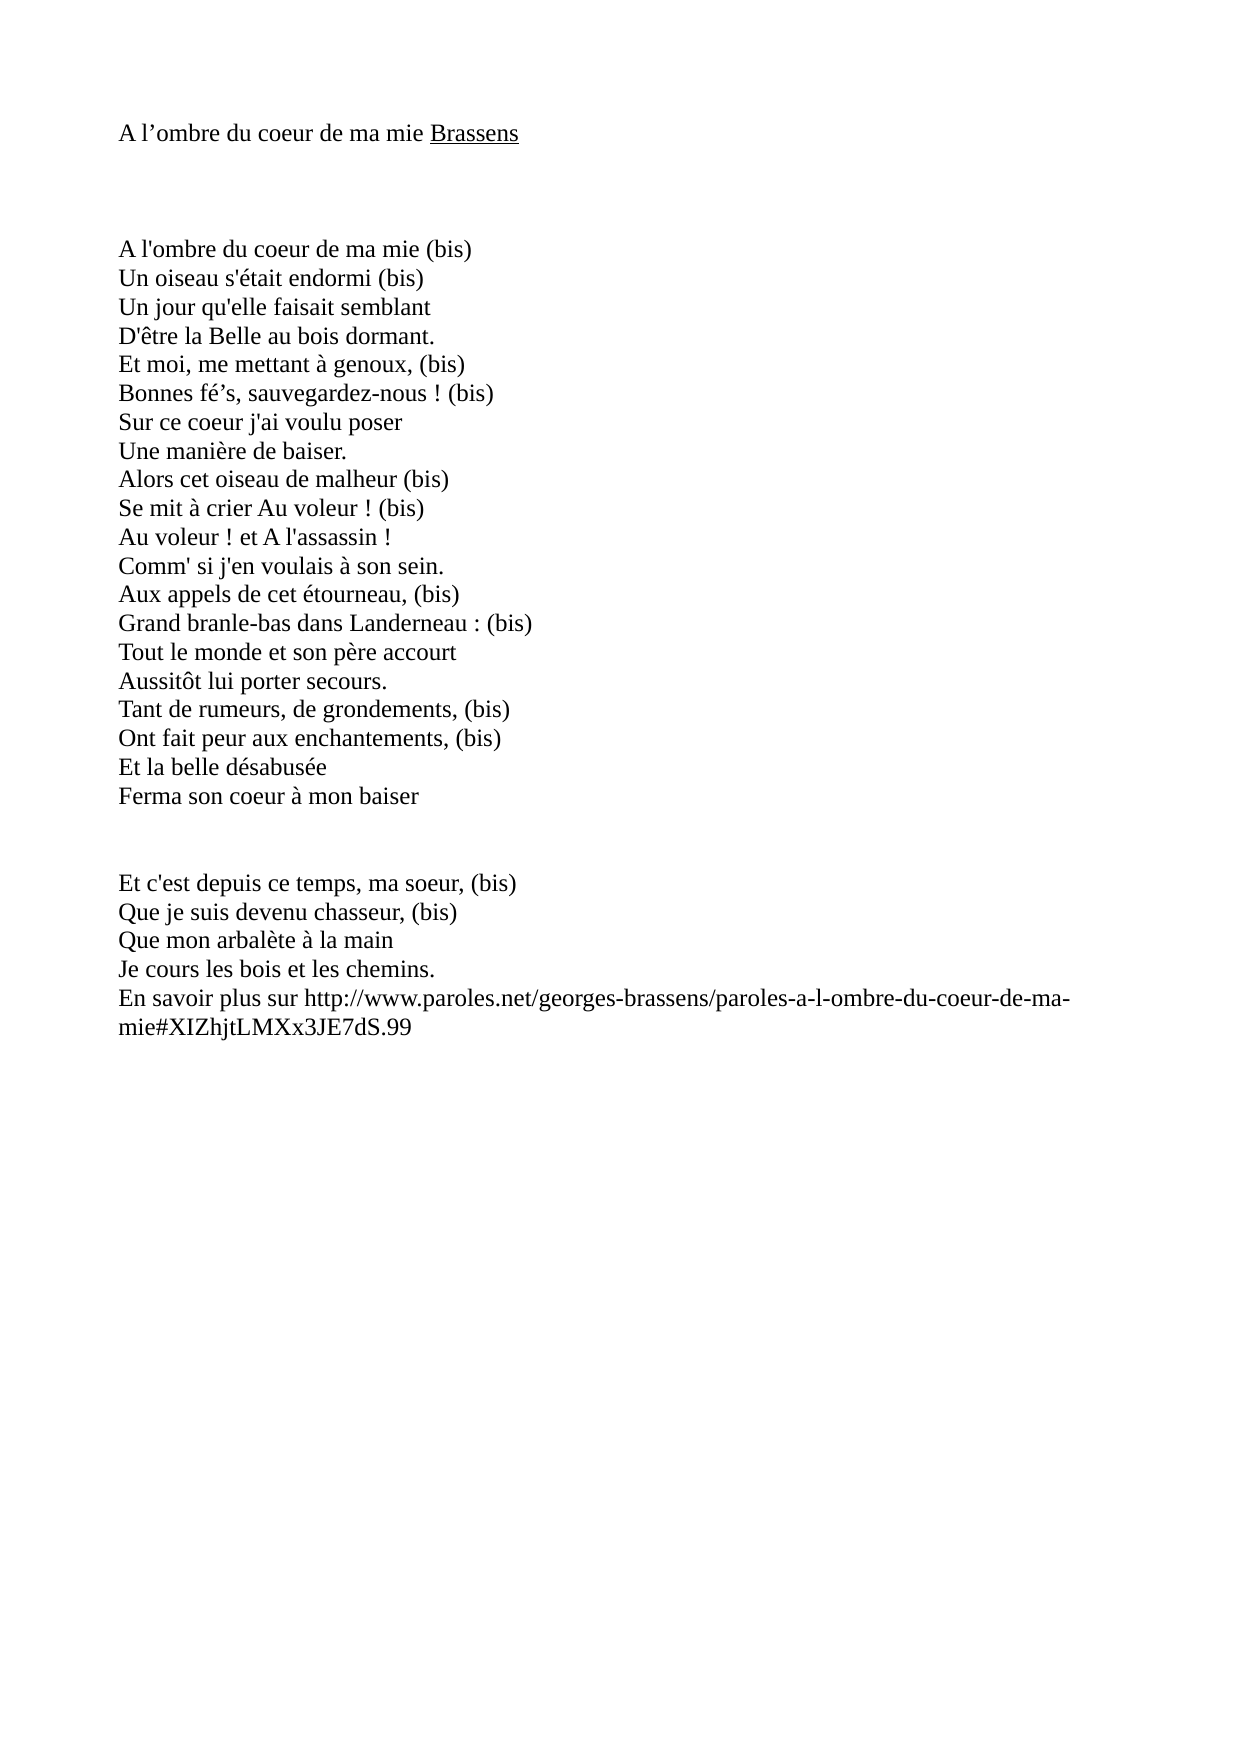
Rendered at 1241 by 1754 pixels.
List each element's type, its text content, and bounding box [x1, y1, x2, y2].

text A l'ombre du coeur de ma mie (bis) Un oiseau s'était endormi (bis) Un jour qu'elle faisait semblant D'être la Belle au bois dormant. Et moi, me mettant à genoux, (bis) Bonnes fé’s, sauvegardez-nous ! (bis) Sur ce coeur j'ai voulu poser Une manière de baiser. Alors cet oiseau de malheur (bis) Se mit à crier Au voleur ! (bis) Au voleur ! et A l'assassin ! Comm' si j'en voulais à son sein. Aux appels de cet étourneau, (bis) Grand branle-bas dans Landerneau : (bis) Tout le monde et son père accourt Aussitôt lui porter secours. Tant de rumeurs, de grondements, (bis) Ont fait peur aux enchantements, (bis) Et la belle désabusée Ferma son coeur à mon baiser [118, 234, 1122, 809]
text A l’ombre du coeur de ma mie Brassens [118, 118, 1122, 147]
text Et c'est depuis ce temps, ma soeur, (bis) Que je suis devenu chasseur, (bis) Que mon arbalète à la main Je cours les bois et les chemins. En savoir plus sur http://www.paroles.net/georges-brassens/paroles-a-l-ombre-du-coeur-de-ma-mie#XIZhjtLMXx3JE7dS.99 [118, 839, 1122, 1040]
